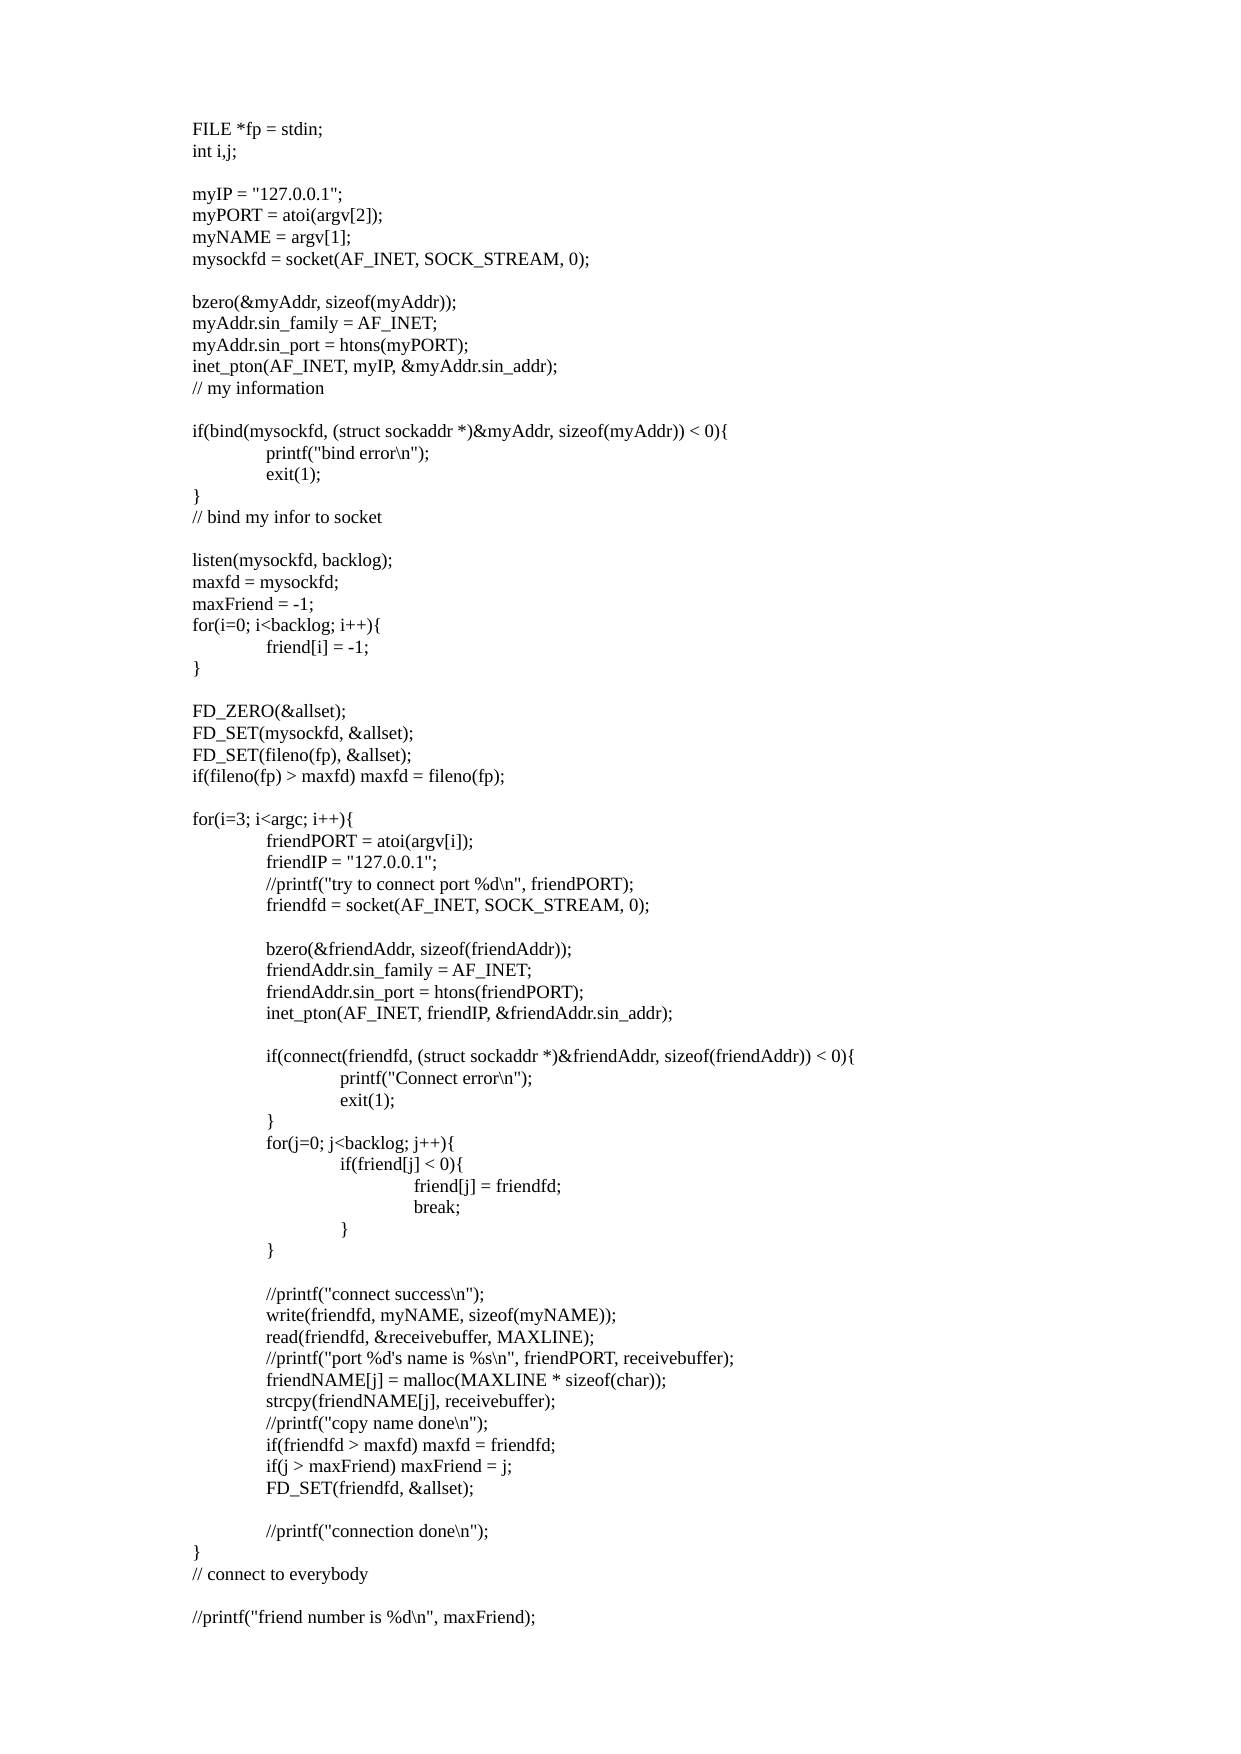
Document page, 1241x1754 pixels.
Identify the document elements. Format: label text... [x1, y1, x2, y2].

text for(j=0; j<backlog; j++){ [118, 1132, 1122, 1153]
text bzero(&friendAddr, sizeof(friendAddr)); [118, 937, 1122, 959]
text maxFriend = -1; [118, 592, 1122, 614]
text for(i=0; i<backlog; i++){ [118, 614, 1122, 636]
text // my information [118, 377, 1122, 398]
text //printf("connection done\n"); [118, 1520, 1122, 1541]
text listen(mysockfd, backlog); [118, 549, 1122, 571]
text //printf("connect success\n"); [118, 1282, 1122, 1304]
text printf("Connect error\n"); [118, 1067, 1122, 1088]
text for(i=3; i<argc; i++){ [118, 808, 1122, 830]
text myAddr.sin_family = AF_INET; [118, 312, 1122, 334]
text } [118, 1239, 1122, 1261]
text bzero(&myAddr, sizeof(myAddr)); [118, 291, 1122, 312]
text if(friend[j] < 0){ [118, 1153, 1122, 1175]
text //printf("friend number is %d\n", maxFriend); [118, 1606, 1122, 1627]
text friendAddr.sin_port = htons(friendPORT); [118, 981, 1122, 1002]
text printf("bind error\n"); [118, 442, 1122, 463]
text myIP = "127.0.0.1"; [118, 183, 1122, 204]
text } [118, 657, 1122, 679]
text read(friendfd, &receivebuffer, MAXLINE); [118, 1326, 1122, 1347]
text // bind my infor to socket [118, 506, 1122, 528]
text friendPORT = atoi(argv[i]); [118, 830, 1122, 851]
text int i,j; [118, 140, 1122, 161]
text exit(1); [118, 1088, 1122, 1110]
text // connect to everybody [118, 1563, 1122, 1584]
text friend[i] = -1; [118, 636, 1122, 657]
text if(fileno(fp) > maxfd) maxfd = fileno(fp); [118, 765, 1122, 787]
text FD_SET(fileno(fp), &allset); [118, 743, 1122, 765]
text friendIP = "127.0.0.1"; [118, 851, 1122, 873]
text if(friendfd > maxfd) maxfd = friendfd; [118, 1433, 1122, 1455]
text myPORT = atoi(argv[2]); [118, 204, 1122, 226]
text } [118, 485, 1122, 506]
text FILE *fp = stdin; [118, 118, 1122, 140]
text //printf("copy name done\n"); [118, 1412, 1122, 1433]
text maxfd = mysockfd; [118, 571, 1122, 592]
text myAddr.sin_port = htons(myPORT); [118, 334, 1122, 355]
text strcpy(friendNAME[j], receivebuffer); [118, 1390, 1122, 1412]
text friendAddr.sin_family = AF_INET; [118, 959, 1122, 981]
text } [118, 1541, 1122, 1563]
text } [118, 1218, 1122, 1239]
text break; [118, 1196, 1122, 1218]
text friendfd = socket(AF_INET, SOCK_STREAM, 0); [118, 894, 1122, 916]
text if(bind(mysockfd, (struct sockaddr *)&myAddr, sizeof(myAddr)) < 0){ [118, 420, 1122, 442]
text FD_SET(mysockfd, &allset); [118, 722, 1122, 743]
text if(j > maxFriend) maxFriend = j; [118, 1455, 1122, 1477]
text if(connect(friendfd, (struct sockaddr *)&friendAddr, sizeof(friendAddr)) < 0){ [118, 1045, 1122, 1067]
text FD_ZERO(&allset); [118, 700, 1122, 722]
text mysockfd = socket(AF_INET, SOCK_STREAM, 0); [118, 247, 1122, 269]
text inet_pton(AF_INET, friendIP, &friendAddr.sin_addr); [118, 1002, 1122, 1024]
text write(friendfd, myNAME, sizeof(myNAME)); [118, 1304, 1122, 1326]
text friend[j] = friendfd; [118, 1175, 1122, 1196]
text } [118, 1110, 1122, 1132]
text inet_pton(AF_INET, myIP, &myAddr.sin_addr); [118, 355, 1122, 377]
text //printf("port %d's name is %s\n", friendPORT, receivebuffer); [118, 1347, 1122, 1369]
text friendNAME[j] = malloc(MAXLINE * sizeof(char)); [118, 1369, 1122, 1390]
text //printf("try to connect port %d\n", friendPORT); [118, 873, 1122, 894]
text FD_SET(friendfd, &allset); [118, 1477, 1122, 1498]
text myNAME = argv[1]; [118, 226, 1122, 247]
text exit(1); [118, 463, 1122, 485]
